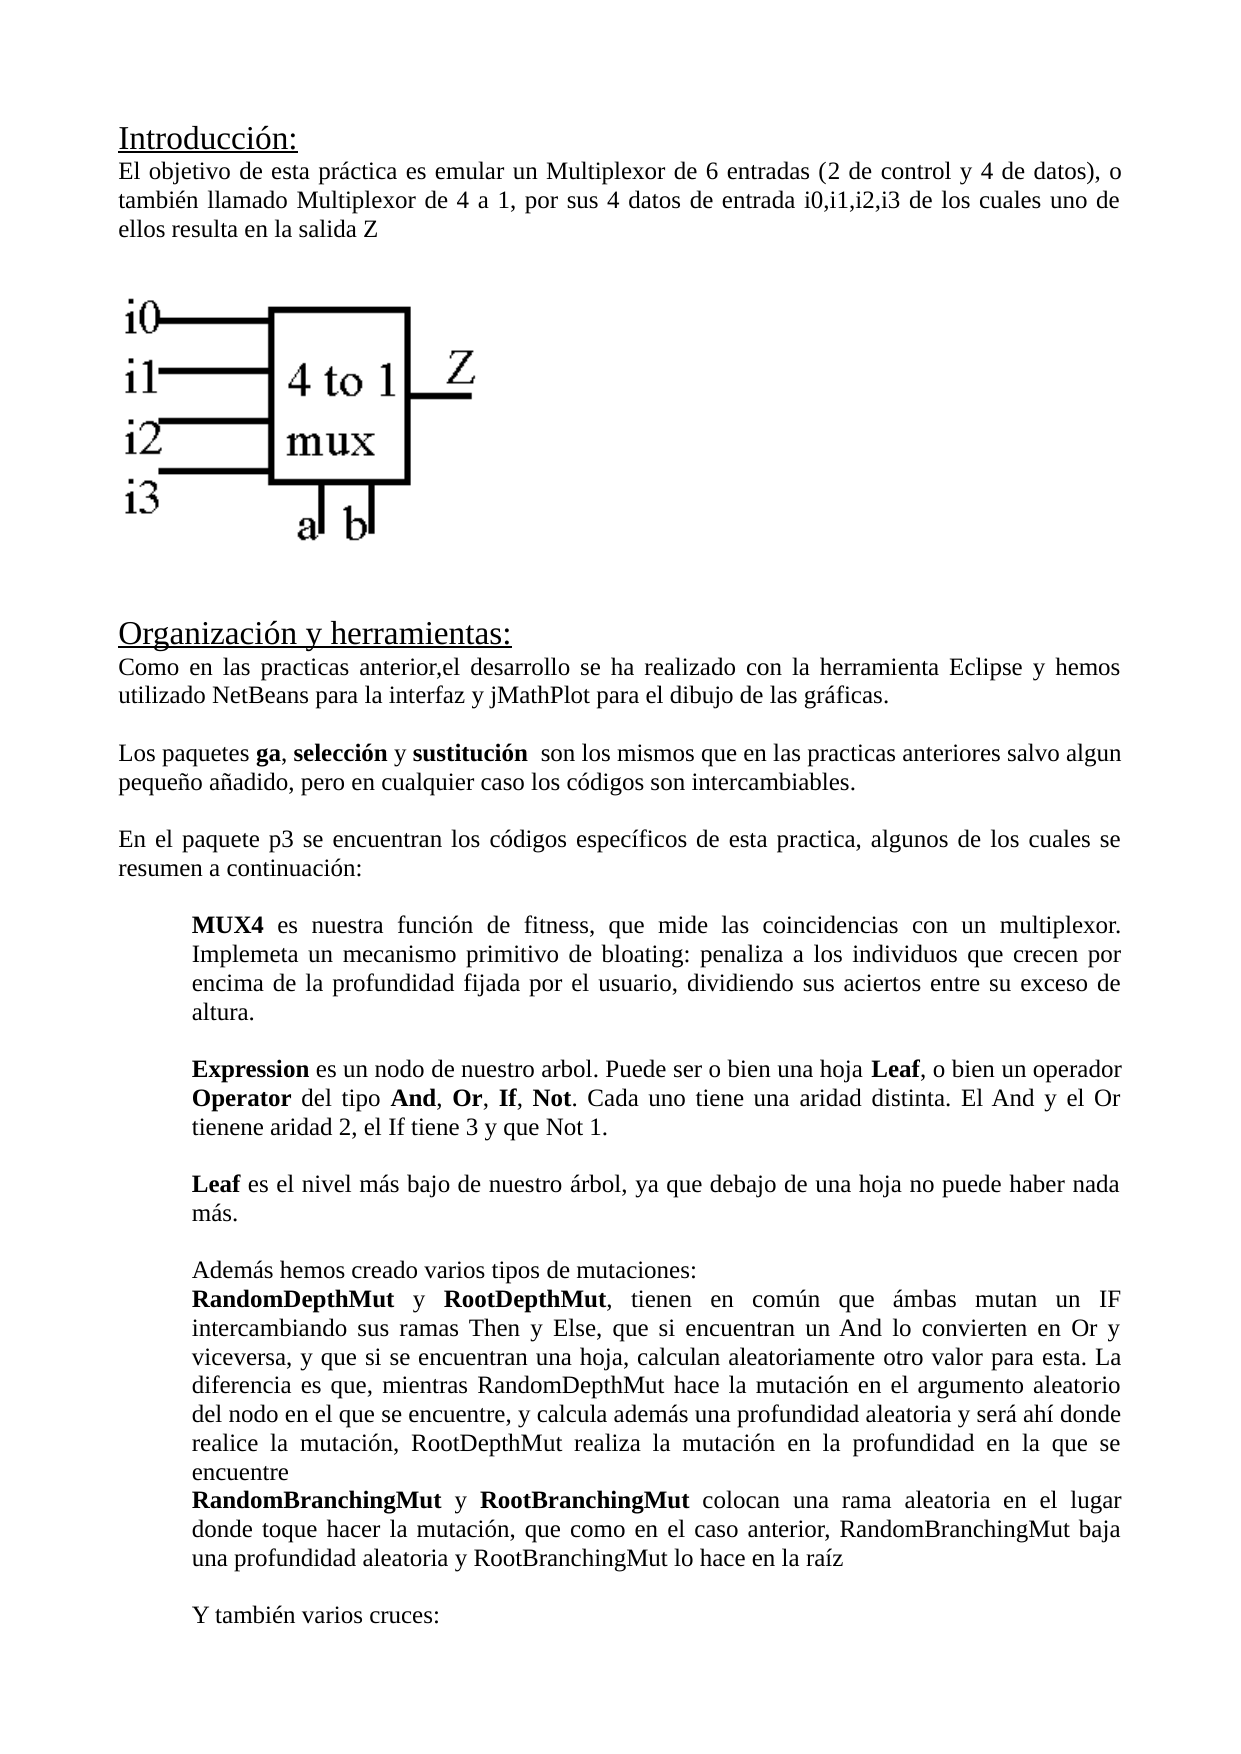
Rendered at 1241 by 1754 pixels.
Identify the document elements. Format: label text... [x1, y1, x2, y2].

text Como en las practicas anterior,el desarrollo se ha realizado con la herramienta Eclipse y hemos utilizado NetBeans para la interfaz y jMathPlot para el dibujo de las gráficas. [118, 652, 1122, 709]
text En el paquete p3 se encuentran los códigos específicos de esta practica, algunos de los cuales se resumen a continuación: [118, 824, 1122, 882]
text Organización y herramientas: [118, 613, 1122, 652]
text Introducción: [118, 118, 1122, 156]
text Leaf es el nivel más bajo de nuestro árbol, ya que debajo de una hoja no puede haber nada más. [192, 1169, 1122, 1227]
text El objetivo de esta práctica es emular un Multiplexor de 6 entradas (2 de control y 4 de datos), o también llamado Multiplexor de 4 a 1, por sus 4 datos de entrada i0,i1,i2,i3 de los cuales uno de ellos resulta en la salida Z [118, 156, 1122, 243]
text Además hemos creado varios tipos de mutaciones: [192, 1255, 1122, 1284]
text RandomDepthMut y RootDepthMut, tienen en común que ámbas mutan un IF intercambiando sus ramas Then y Else, que si encuentran un And lo convierten en Or y viceversa, y que si se encuentran una hoja, calculan aleatoriamente otro valor para esta. La diferencia es que, mientras RandomDepthMut hace la mutación en el argumento aleatorio del nodo en el que se encuentre, y calcula además una profundidad aleatoria y será ahí donde realice la mutación, RootDepthMut realiza la mutación en la profundidad en la que se encuentre [192, 1284, 1122, 1485]
text Los paquetes ga, selección y sustitución son los mismos que en las practicas anteriores salvo algun pequeño añadido, pero en cualquier caso los códigos son intercambiables. [118, 738, 1122, 795]
text MUX4 es nuestra función de fitness, que mide las coincidencias con un multiplexor. Implemeta un mecanismo primitivo de bloating: penaliza a los individuos que crecen por encima de la profundidad fijada por el usuario, dividiendo sus aciertos entre su exceso de altura. [192, 910, 1122, 1025]
text Y también varios cruces: [192, 1600, 1122, 1629]
text Expression es un nodo de nuestro arbol. Puede ser o bien una hoja Leaf, o bien un operador Operator del tipo And, Or, If, Not. Cada uno tiene una aridad distinta. El And y el Or tienene aridad 2, el If tiene 3 y que Not 1. [192, 1054, 1122, 1140]
text RandomBranchingMut y RootBranchingMut colocan una rama aleatoria en el lugar donde toque hacer la mutación, que como en el caso anterior, RandomBranchingMut baja una profundidad aleatoria y RootBranchingMut lo hace en la raíz [192, 1485, 1122, 1572]
